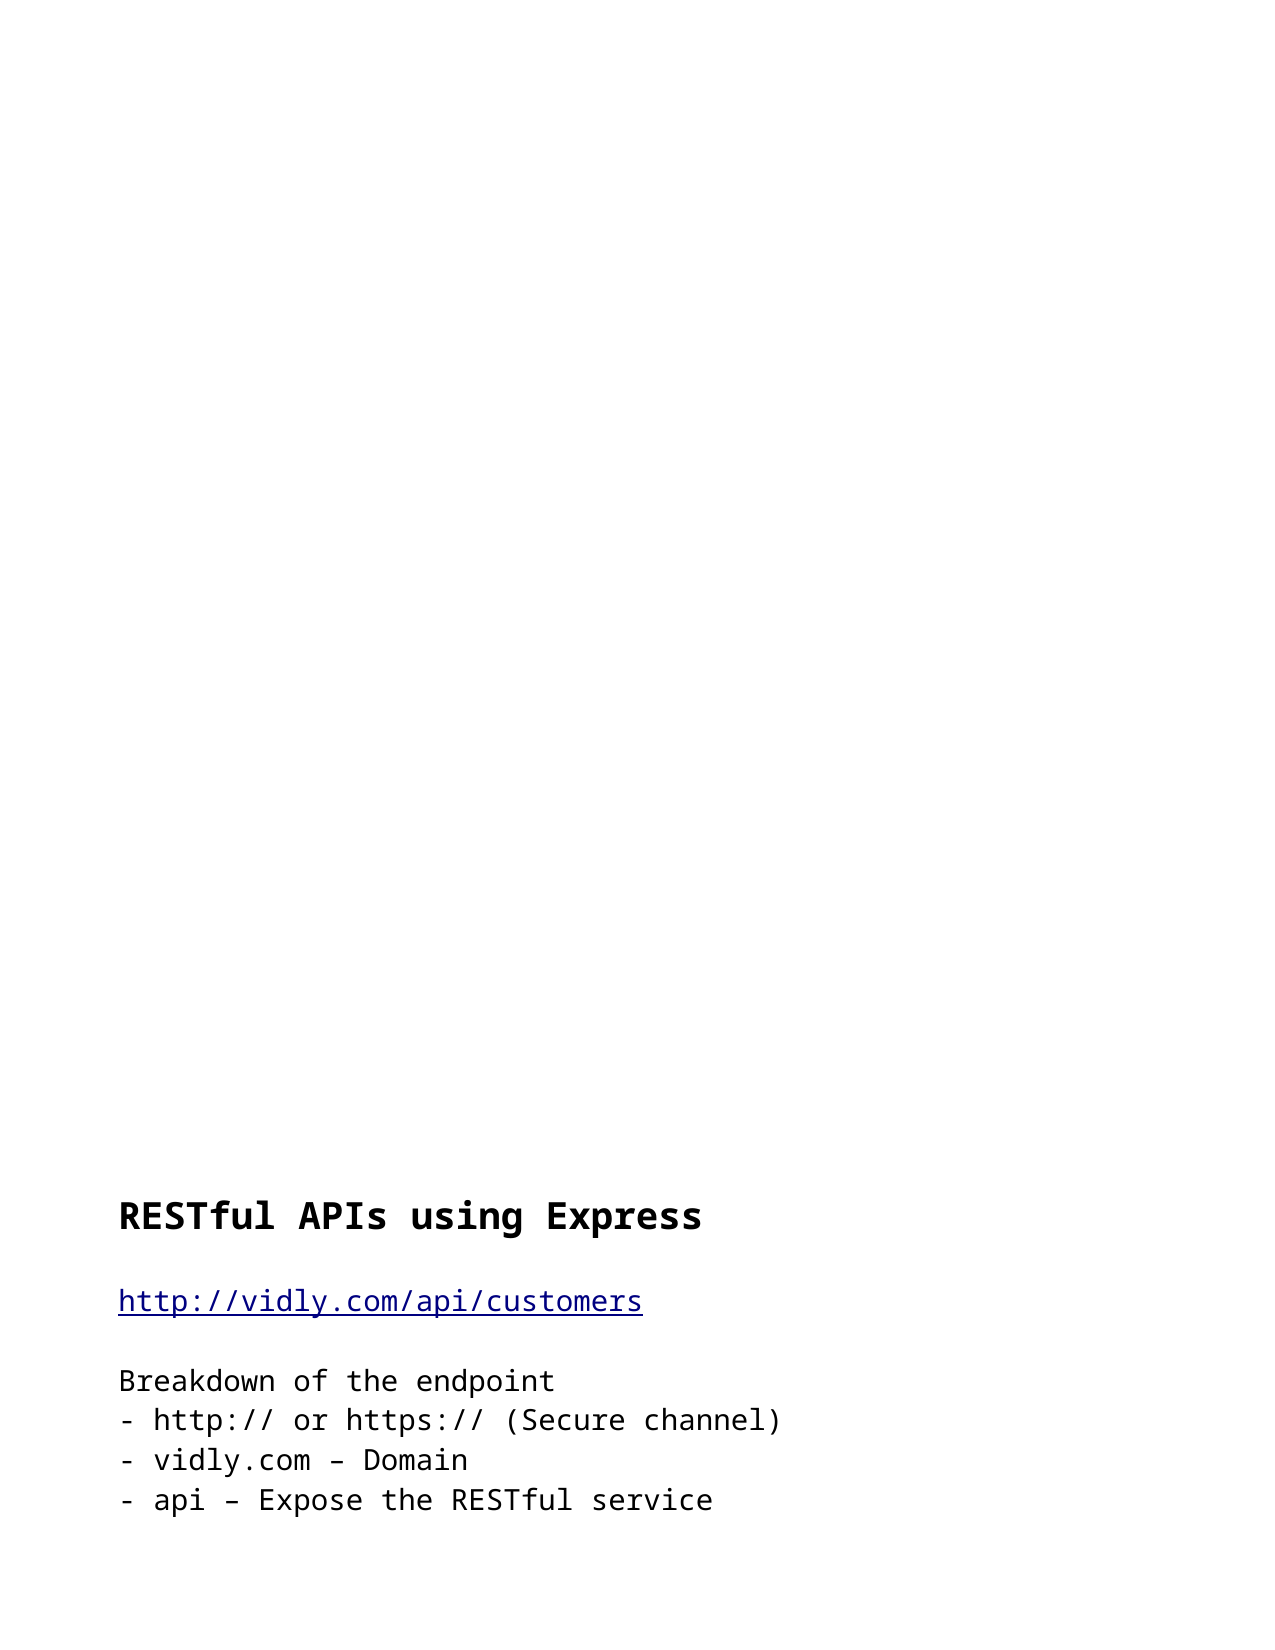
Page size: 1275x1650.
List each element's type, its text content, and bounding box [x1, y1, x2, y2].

text - http:// or https:// (Secure channel) [118, 1399, 1157, 1439]
text - vidly.com – Domain [118, 1439, 1157, 1479]
text Breakdown of the endpoint [118, 1360, 1157, 1399]
text RESTful APIs using Express [118, 1190, 1157, 1241]
text http://vidly.com/api/customers [118, 1280, 1157, 1320]
text - api – Expose the RESTful service [118, 1479, 1157, 1518]
